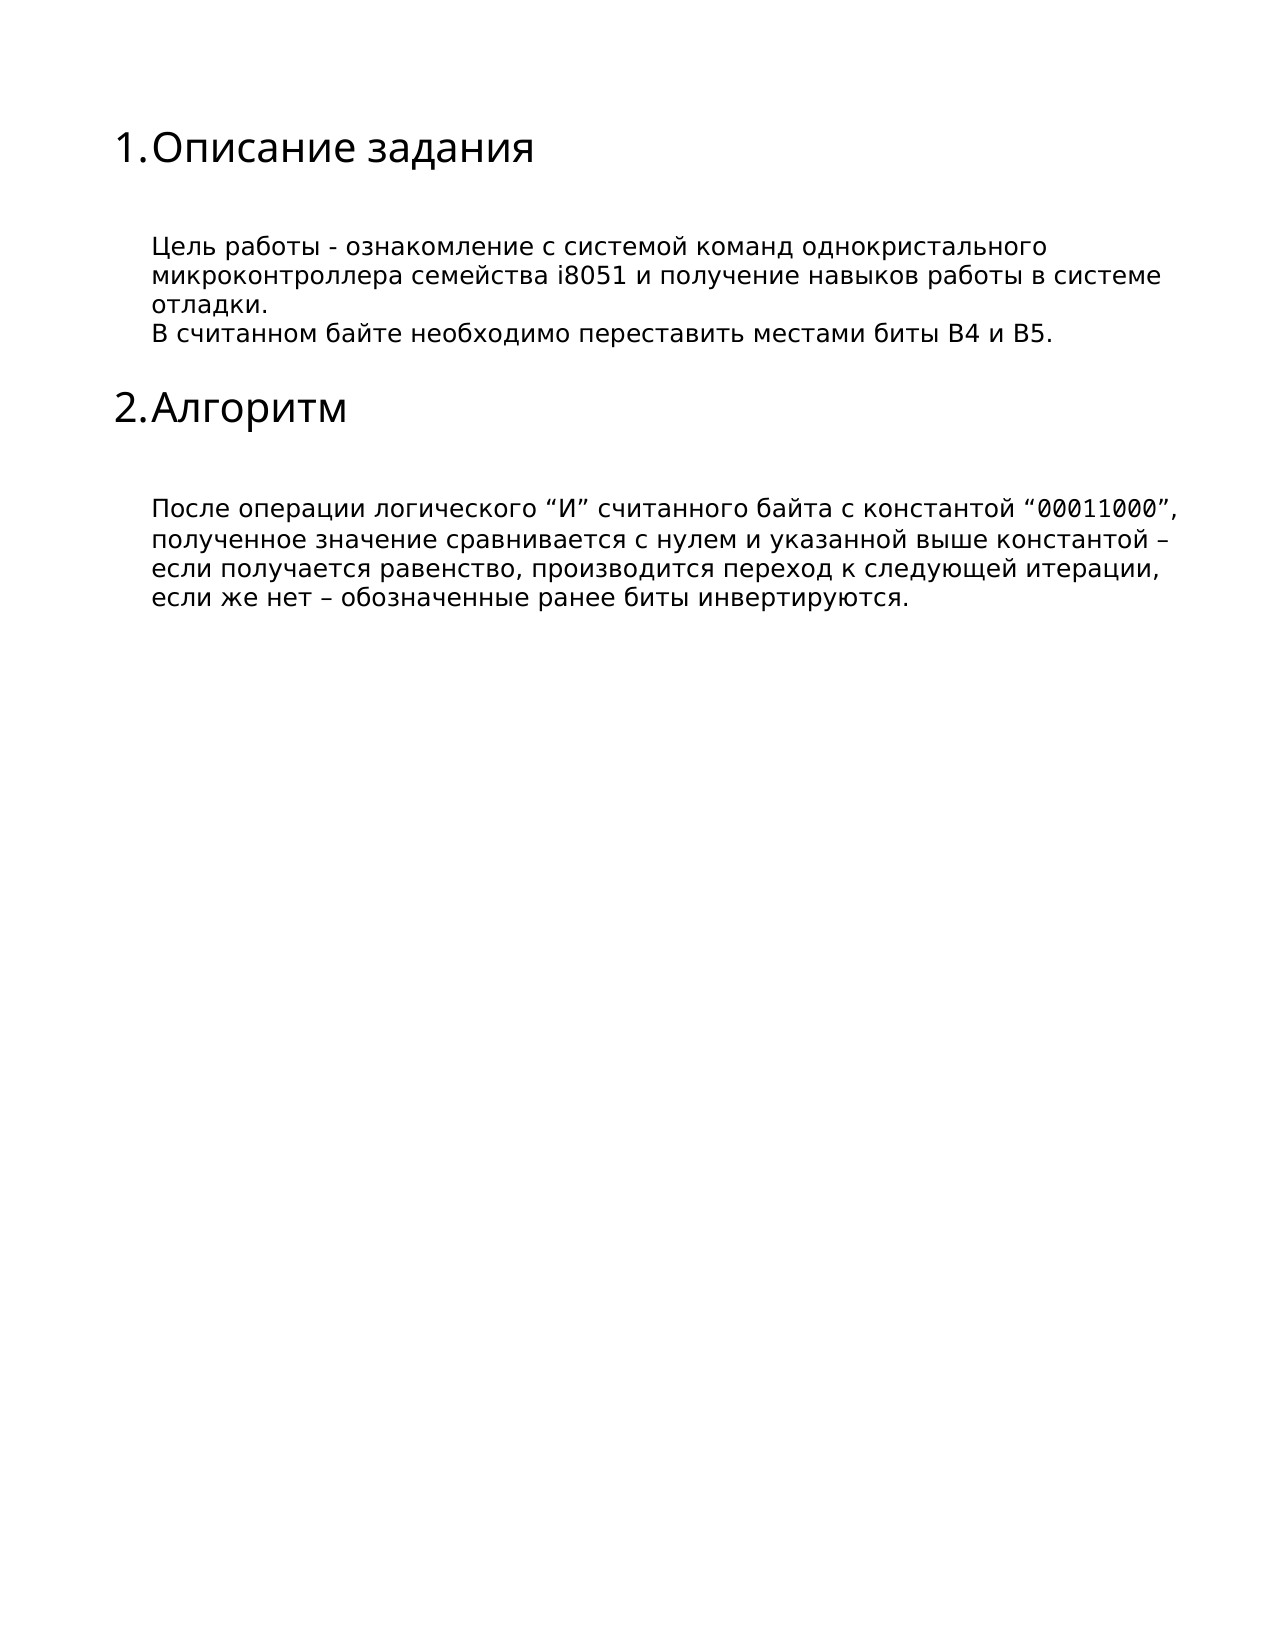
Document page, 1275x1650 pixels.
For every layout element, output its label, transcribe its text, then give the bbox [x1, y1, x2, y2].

list Описание задания [113, 118, 1202, 175]
list После операции логического “И” считанного байта с константой “00011000”, полученное значение сравнивается с нулем и указанной выше константой – если получается равенство, производится переход к следующей итерации, если же нет – обозначенные ранее биты инвертируются. [113, 491, 1202, 613]
list Цель работы - ознакомление с системой команд однокристального микроконтроллера семейства i8051 и получение навыков работы в системе отладки. [113, 232, 1202, 319]
list Алгоритм [113, 377, 1202, 434]
list В считанном байте необходимо переставить местами биты В4 и В5. [113, 319, 1202, 348]
